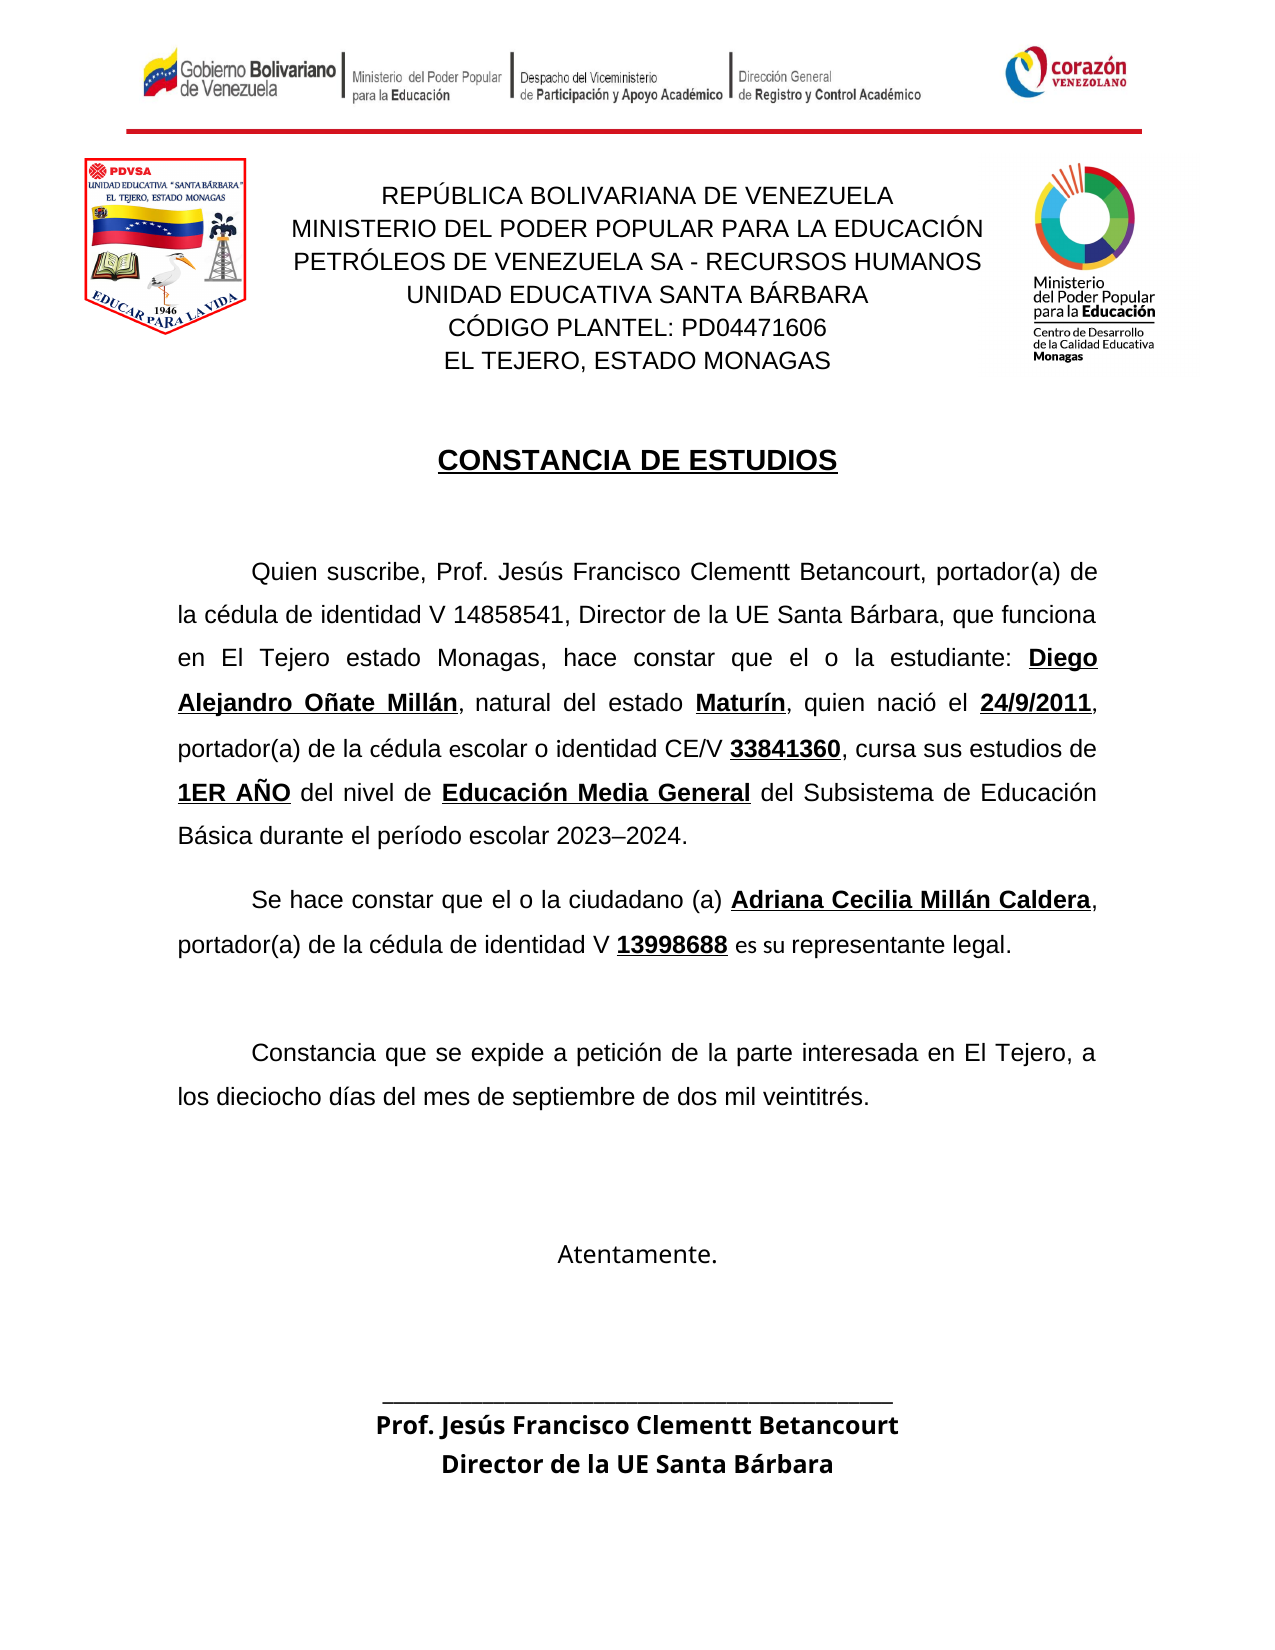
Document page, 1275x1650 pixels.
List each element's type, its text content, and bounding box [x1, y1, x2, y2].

text Prof. Jesús Francisco Clementt Betancourt [177, 1407, 1098, 1441]
text EL TEJERO, ESTADO MONAGAS [177, 346, 978, 374]
subtitle MINISTERIO DEL PODER POPULAR PARA LA EDUCACIÓN [252, 214, 978, 242]
subtitle CONSTANCIA DE ESTUDIOS [177, 443, 1098, 476]
picture [126, 11, 1142, 134]
text Director de la UE Santa Bárbara [177, 1447, 1098, 1481]
text Quien suscribe, Prof. Jesús Francisco Clementt Betancourt, portador(a) de la cédula de identidad V 14858541, Director de la UE Santa Bárbara, que funciona en El Tejero estado Monagas, hace constar que el o la estudiante: Diego Alejandro Oñate Millán, natural del estado Maturín, quien nació el 24/9/2011, portador(a) de la cédula escolar o identidad CE/V 33841360, cursa sus estudios de 1ER AÑO del nivel de Educación Media General del Subsistema de Educación Básica durante el período escolar 2023–2024. [177, 557, 1098, 849]
picture [978, 153, 1200, 377]
subtitle PETRÓLEOS DE VENEZUELA SA - RECURSOS HUMANOS [252, 247, 978, 275]
text CÓDIGO PLANTEL: PD04471606 [177, 313, 978, 341]
text Atentamente. [177, 1237, 1098, 1271]
text Constancia que se expide a petición de la parte interesada en El Tejero, a los dieciocho días del mes de septiembre de dos mil veintitrés. [177, 1038, 1098, 1110]
text UNIDAD EDUCATIVA SANTA BÁRBARA [252, 280, 978, 308]
text Se hace constar que el o la ciudadano (a) Adriana Cecilia Millán Caldera, portador(a) de la cédula de identidad V 13998688 es su representante legal. [177, 885, 1098, 959]
text ______________________________________________ [177, 1373, 1098, 1407]
subtitle REPÚBLICA BOLIVARIANA DE VENEZUELA [252, 181, 978, 209]
picture [79, 158, 252, 335]
